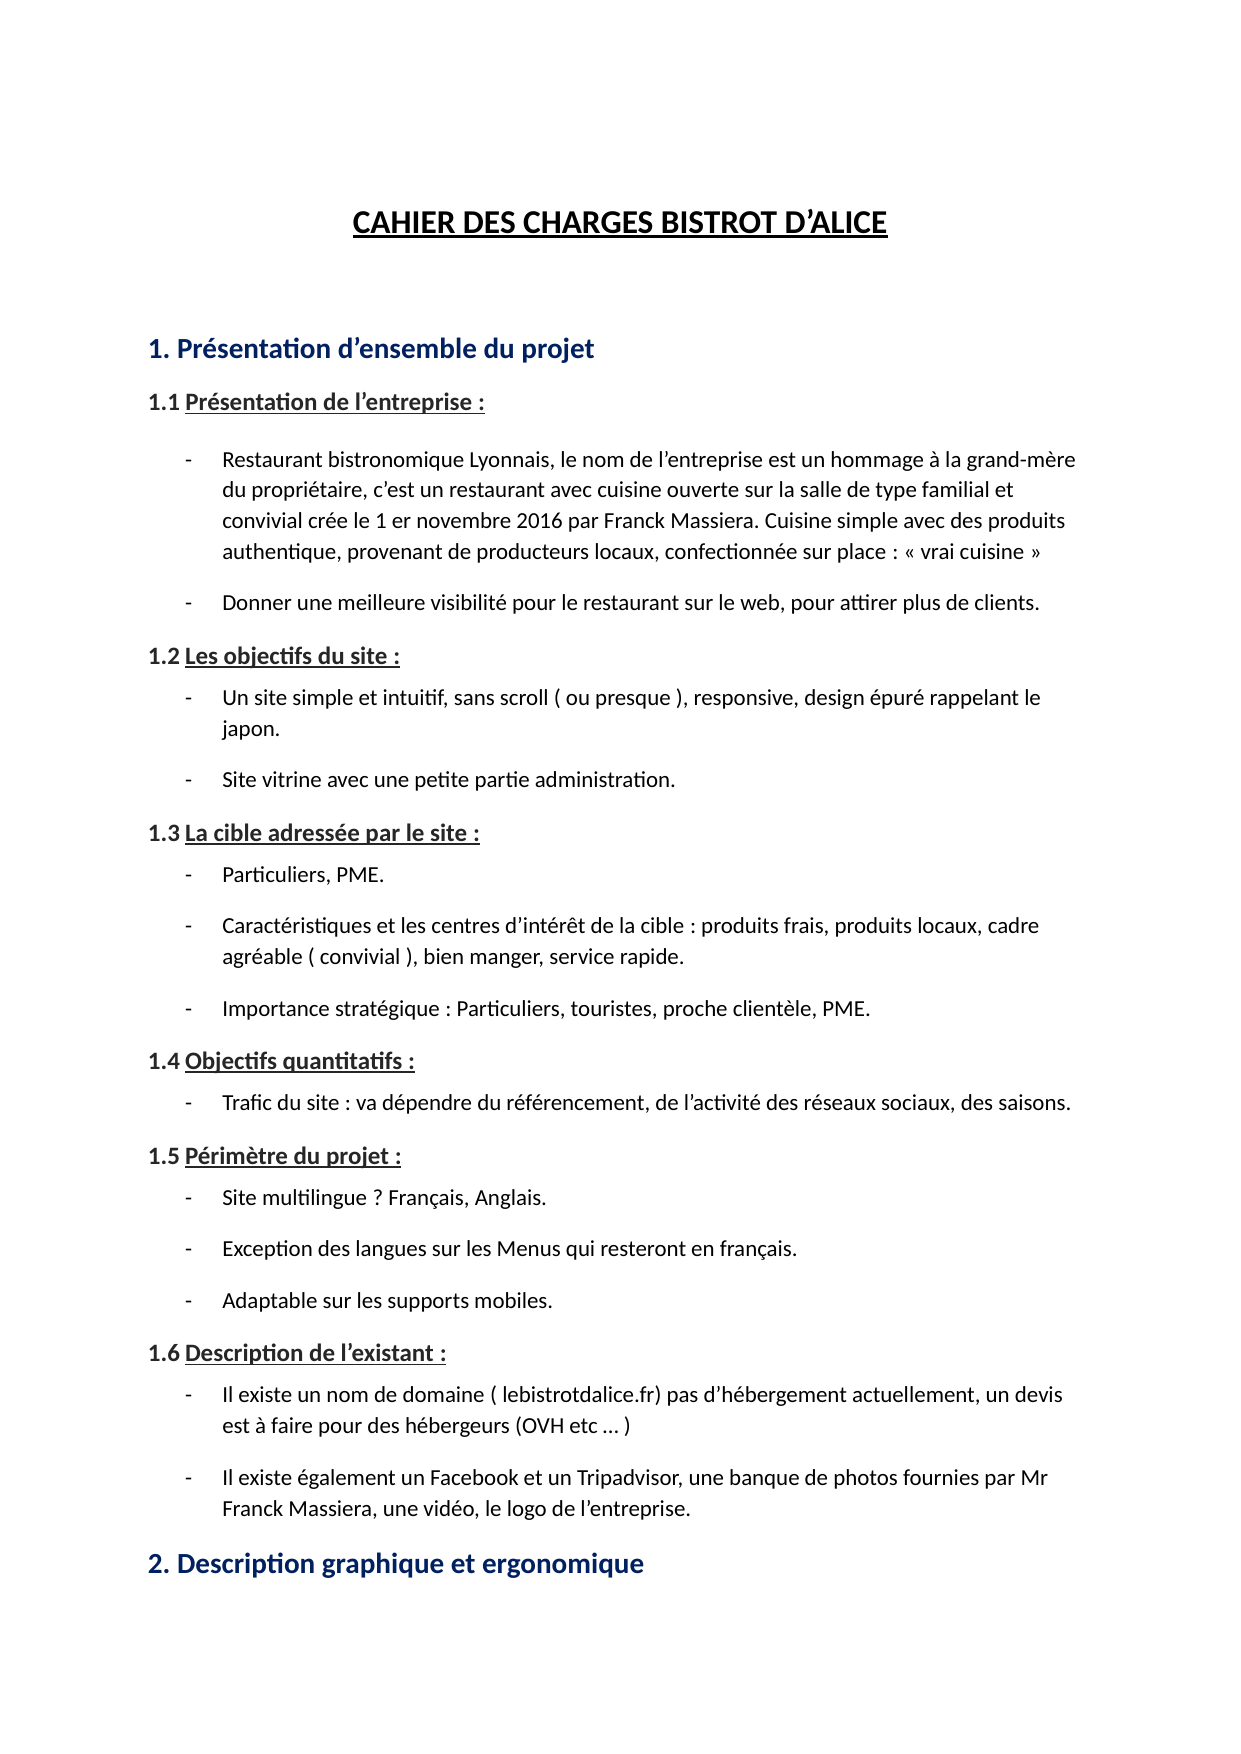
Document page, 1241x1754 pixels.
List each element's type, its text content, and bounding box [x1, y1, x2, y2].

list Il existe également un Facebook et un Tripadvisor, une banque de photos fournies par Mr Franck Massiera, une vidéo, le logo de l’entreprise. [185, 1463, 1093, 1522]
subtitle La cible adressée par le site : [148, 817, 1093, 847]
subtitle Description de l’existant : [148, 1338, 1093, 1368]
list Exception des langues sur les Menus qui resteront en français. [185, 1234, 1093, 1262]
list Il existe un nom de domaine ( lebistrotdalice.fr) pas d’hébergement actuellement, un devis est à faire pour des hébergeurs (OVH etc … ) [185, 1381, 1093, 1439]
list Donner une meilleure visibilité pour le restaurant sur le web, pour attirer plus de clients. [185, 588, 1093, 616]
list Particuliers, PME. [185, 860, 1093, 888]
list Adaptable sur les supports mobiles. [185, 1286, 1093, 1314]
subtitle Les objectifs du site : [148, 640, 1093, 671]
list Trafic du site : va dépendre du référencement, de l’activité des réseaux sociaux, des saisons. [185, 1088, 1093, 1116]
list Caractéristiques et les centres d’intérêt de la cible : produits frais, produits locaux, cadre agréable ( convivial ), bien manger, service rapide. [185, 911, 1093, 970]
list Restaurant bistronomique Lyonnais, le nom de l’entreprise est un hommage à la grand-mère du propriétaire, c’est un restaurant avec cuisine ouverte sur la salle de type familial et convivial crée le 1 er novembre 2016 par Franck Massiera. Cuisine simple avec des produits authentique, provenant de producteurs locaux, confectionnée sur place : « vrai cuisine » [185, 445, 1093, 565]
list Site vitrine avec une petite partie administration. [185, 765, 1093, 793]
subtitle Présentation de l’entreprise : [148, 386, 1093, 417]
list Site multilingue ? Français, Anglais. [185, 1183, 1093, 1211]
subtitle Objectifs quantitatifs : [148, 1045, 1093, 1076]
list Importance stratégique : Particuliers, touristes, proche clientèle, PME. [185, 994, 1093, 1022]
list Un site simple et intuitif, sans scroll ( ou presque ), responsive, design épuré rappelant le japon. [185, 683, 1093, 742]
text 1. Présentation d’ensemble du projet [148, 330, 1093, 366]
text 2. Description graphique et ergonomique [148, 1545, 1093, 1581]
subtitle Périmètre du projet : [148, 1140, 1093, 1170]
text CAHIER DES CHARGES BISTROT D’ALICE [148, 201, 1093, 241]
